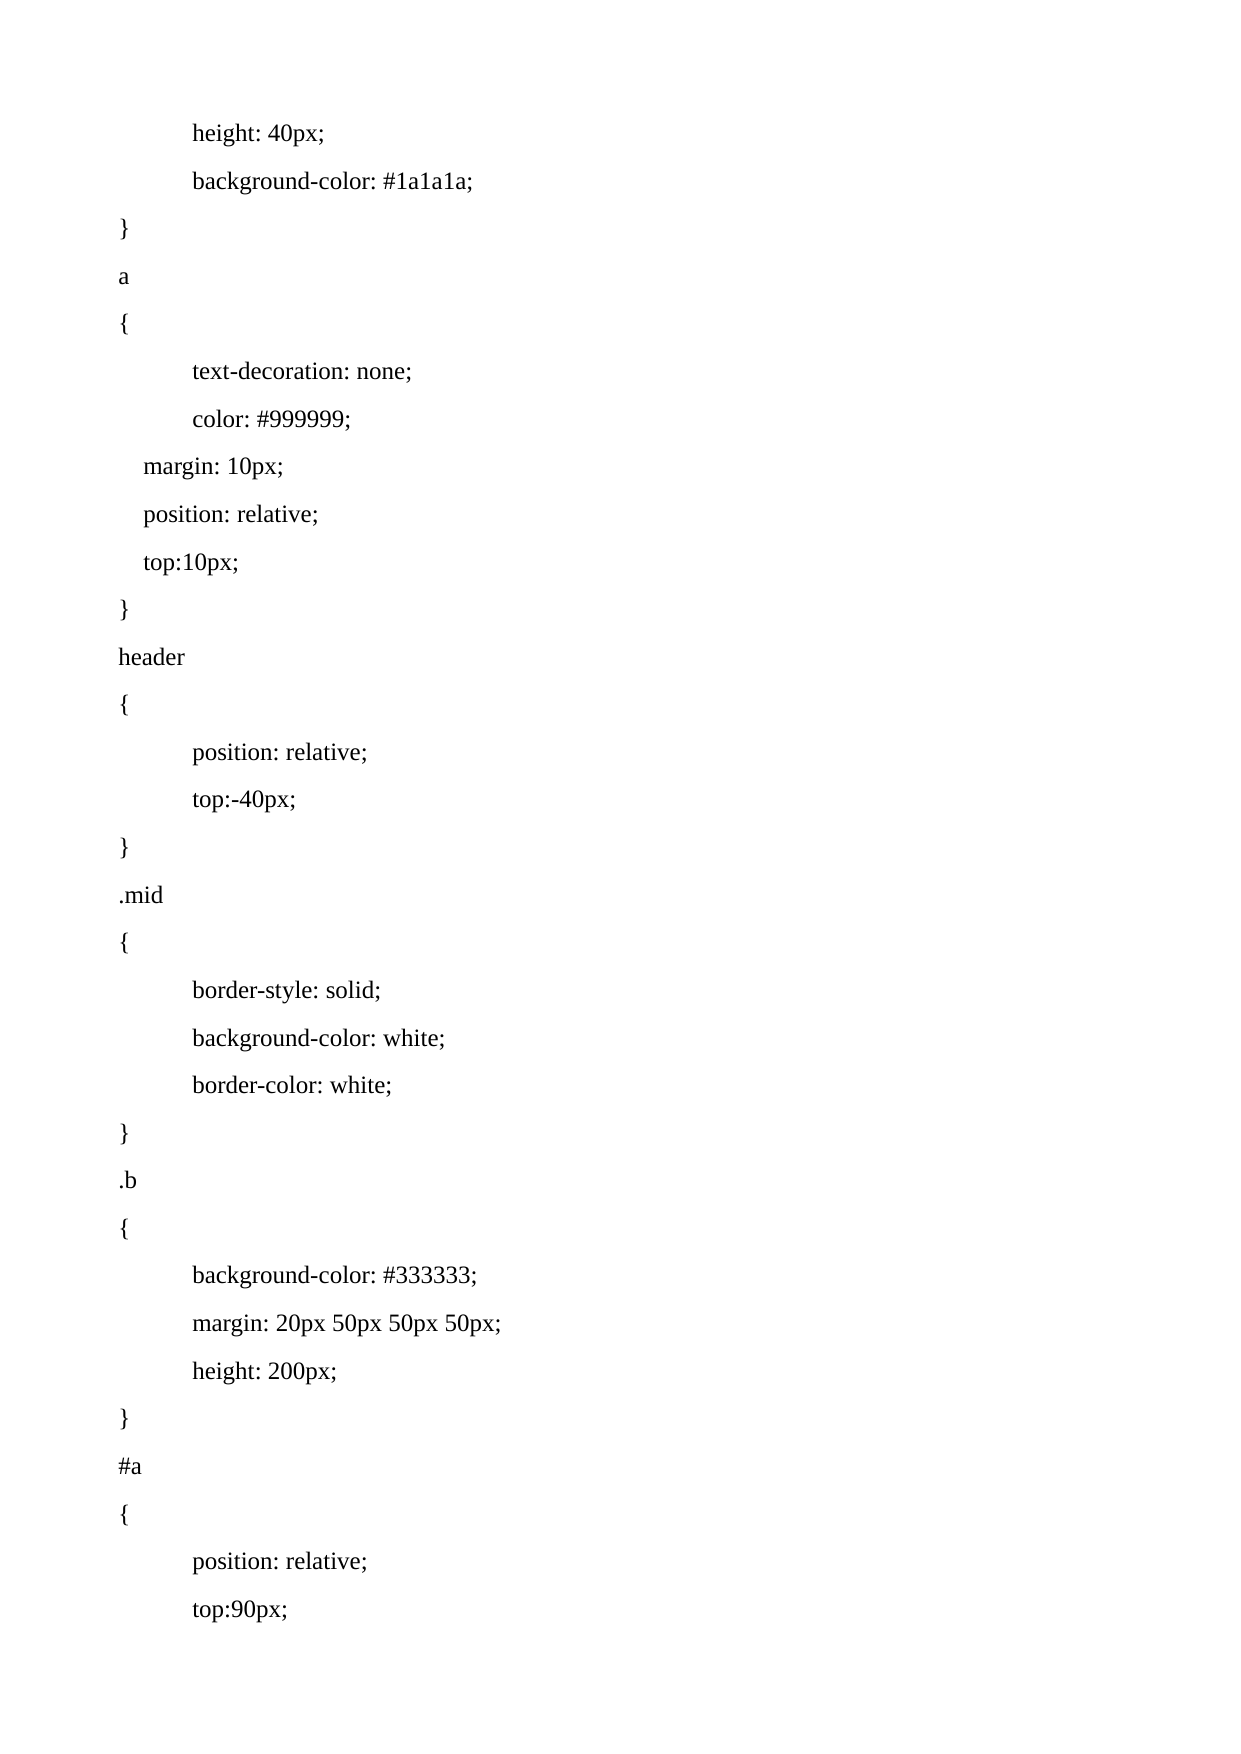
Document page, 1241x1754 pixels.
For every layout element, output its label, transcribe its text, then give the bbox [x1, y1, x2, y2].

text margin: 10px; [118, 451, 1122, 480]
text header [118, 642, 1122, 671]
text position: relative; [118, 737, 1122, 766]
text color: #999999; [118, 404, 1122, 432]
text position: relative; [118, 1546, 1122, 1575]
text background-color: #333333; [118, 1261, 1122, 1289]
text height: 200px; [118, 1356, 1122, 1384]
text .mid [118, 880, 1122, 908]
text top:10px; [118, 547, 1122, 575]
text top:90px; [118, 1594, 1122, 1623]
text height: 40px; [118, 118, 1122, 147]
text { [118, 689, 1122, 718]
text .b [118, 1165, 1122, 1194]
text a [118, 261, 1122, 290]
text position: relative; [118, 499, 1122, 528]
text margin: 20px 50px 50px 50px; [118, 1308, 1122, 1337]
text #a [118, 1451, 1122, 1480]
text border-color: white; [118, 1070, 1122, 1099]
text } [118, 1403, 1122, 1432]
text background-color: white; [118, 1023, 1122, 1051]
text border-style: solid; [118, 975, 1122, 1004]
text background-color: #1a1a1a; [118, 166, 1122, 194]
text top:-40px; [118, 784, 1122, 813]
text { [118, 1499, 1122, 1527]
text } [118, 1118, 1122, 1147]
text { [118, 927, 1122, 956]
text } [118, 594, 1122, 623]
text text-decoration: none; [118, 356, 1122, 385]
text { [118, 308, 1122, 337]
text { [118, 1213, 1122, 1242]
text } [118, 213, 1122, 242]
text } [118, 832, 1122, 861]
